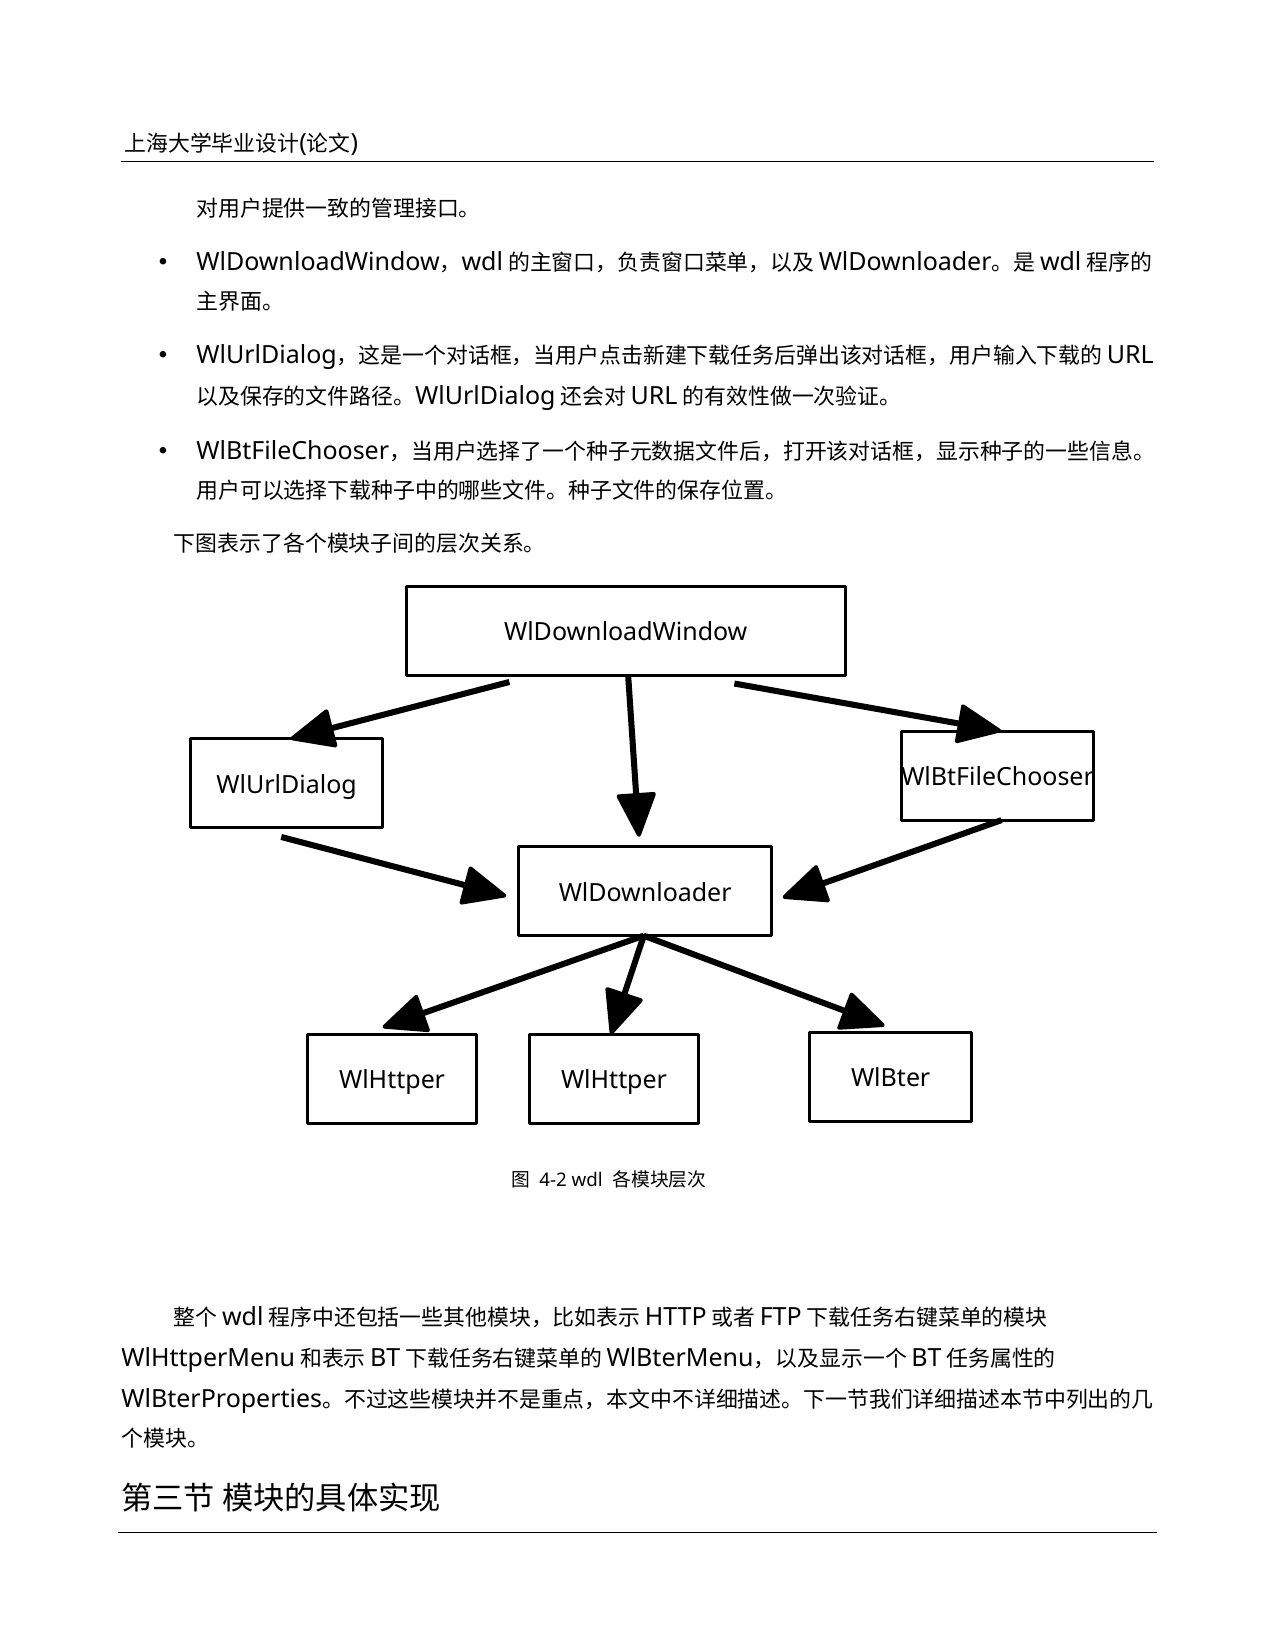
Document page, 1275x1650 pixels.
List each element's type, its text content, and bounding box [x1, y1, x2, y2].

list WlBtFileChooser，当用户选择了一个种子元数据文件后，打开该对话框，显示种子的一些信息。用户可以选择下载种子中的哪些文件。种子文件的保存位置。 [159, 433, 1154, 505]
text 整个wdl程序中还包括一些其他模块，比如表示HTTP或者FTP下载任务右键菜单的模块WlHttperMenu和表示BT下载任务右键菜单的WlBterMenu，以及显示一个BT任务属性的WlBterProperties。不过这些模块并不是重点，本文中不详细描述。下一节我们详细描述本节中列出的几个模块。 [121, 1299, 1154, 1452]
text 下图表示了各个模块子间的层次关系。 [121, 526, 1154, 557]
list WlUrlDialog，这是一个对话框，当用户点击新建下载任务后弹出该对话框，用户输入下载的URL以及保存的文件路径。WlUrlDialog还会对URL的有效性做一次验证。 [159, 337, 1154, 412]
text 第三节 模块的具体实现 [121, 1473, 1154, 1518]
list WlDownloadWindow，wdl的主窗口，负责窗口菜单，以及WlDownloader。是wdl程序的主界面。 [159, 244, 1154, 316]
list 对用户提供一致的管理接口。 [159, 191, 1154, 223]
